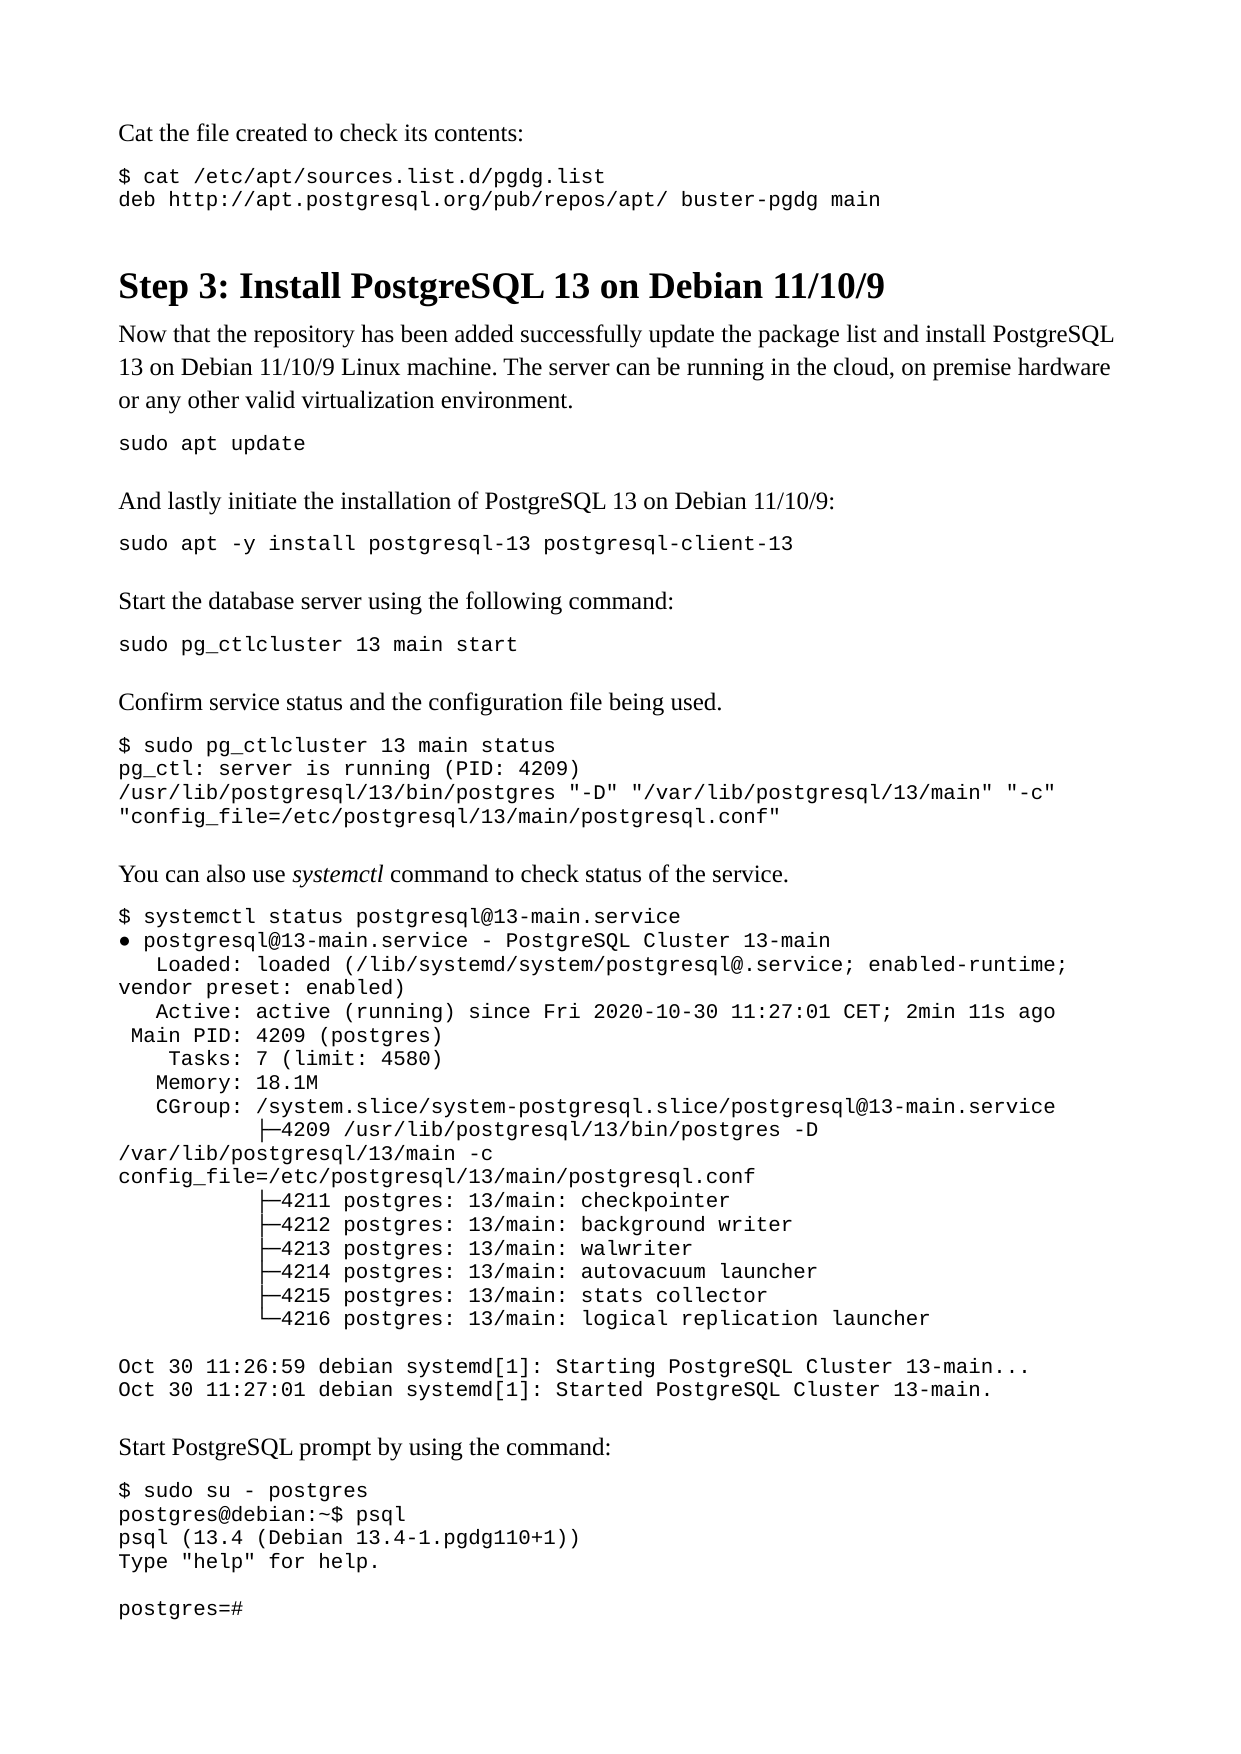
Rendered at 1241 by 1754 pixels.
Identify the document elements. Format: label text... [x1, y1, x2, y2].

text postgres=# [118, 1598, 1122, 1622]
text Loaded: loaded (/lib/systemd/system/postgresql@.service; enabled-runtime; vendor preset: enabled) [118, 954, 1122, 1001]
text ├─4213 postgres: 13/main: walwriter [118, 1237, 1122, 1261]
text Tasks: 7 (limit: 4580) [118, 1048, 1122, 1072]
text pg_ctl: server is running (PID: 4209) [118, 758, 1122, 782]
text $ cat /etc/apt/sources.list.d/pgdg.list [118, 166, 1122, 189]
text deb http://apt.postgresql.org/pub/repos/apt/ buster-pgdg main [118, 189, 1122, 213]
text Start the database server using the following command: [118, 586, 1122, 615]
text ● postgresql@13-main.service - PostgreSQL Cluster 13-main [118, 930, 1122, 954]
text postgres@debian:~$ psql [118, 1504, 1122, 1527]
text ├─4211 postgres: 13/main: checkpointer [118, 1190, 1122, 1214]
text Type "help" for help. [118, 1551, 1122, 1575]
text Cat the file created to check its contents: [118, 118, 1122, 147]
text ├─4214 postgres: 13/main: autovacuum launcher [118, 1261, 1122, 1285]
text ├─4215 postgres: 13/main: stats collector [118, 1285, 261, 1308]
text CGroup: /system.slice/system-postgresql.slice/postgresql@13-main.service [118, 1096, 1122, 1119]
text /usr/lib/postgresql/13/bin/postgres "-D" "/var/lib/postgresql/13/main" "-c" "config_file=/etc/postgresql/13/main/postgresql.conf" [118, 782, 1122, 829]
text Now that the repository has been added successfully update the package list and install PostgreSQL 13 on Debian 11/10/9 Linux machine. The server can be running in the cloud, on premise hardware or any other valid virtualization environment. [118, 319, 1122, 414]
text ├─4215 postgres: 13/main: stats collector [262, 1285, 1122, 1308]
text ├─4212 postgres: 13/main: background writer [262, 1214, 1122, 1237]
text Start PostgreSQL prompt by using the command: [118, 1432, 1122, 1461]
text You can also use systemctl command to check status of the service. [118, 859, 1122, 888]
text Main PID: 4209 (postgres) [118, 1025, 1122, 1048]
text psql (13.4 (Debian 13.4-1.pgdg110+1)) [118, 1527, 1122, 1551]
text $ sudo pg_ctlcluster 13 main status [118, 735, 1122, 758]
text Active: active (running) since Fri 2020-10-30 11:27:01 CET; 2min 11s ago [118, 1001, 1122, 1025]
text Memory: 18.1M [118, 1072, 1122, 1096]
text $ sudo su - postgres [118, 1480, 1122, 1504]
text $ systemctl status postgresql@13-main.service [118, 906, 1122, 930]
text sudo pg_ctlcluster 13 main start [118, 634, 1122, 658]
text sudo apt update [118, 433, 1122, 456]
text Oct 30 11:27:01 debian systemd[1]: Started PostgreSQL Cluster 13-main. [118, 1379, 1122, 1403]
text Oct 30 11:26:59 debian systemd[1]: Starting PostgreSQL Cluster 13-main... [118, 1356, 1122, 1379]
text ├─4212 postgres: 13/main: background writer [118, 1214, 261, 1237]
text Confirm service status and the configuration file being used. [118, 687, 1122, 716]
subtitle Step 3: Install PostgreSQL 13 on Debian 11/10/9 [118, 263, 1122, 306]
text ├─4209 /usr/lib/postgresql/13/bin/postgres -D /var/lib/postgresql/13/main -c config_file=/etc/postgresql/13/main/postgresql.conf [118, 1119, 1122, 1190]
text └─4216 postgres: 13/main: logical replication launcher [118, 1308, 1122, 1332]
text And lastly initiate the installation of PostgreSQL 13 on Debian 11/10/9: [118, 486, 1122, 514]
text sudo apt -y install postgresql-13 postgresql-client-13 [118, 533, 1122, 557]
